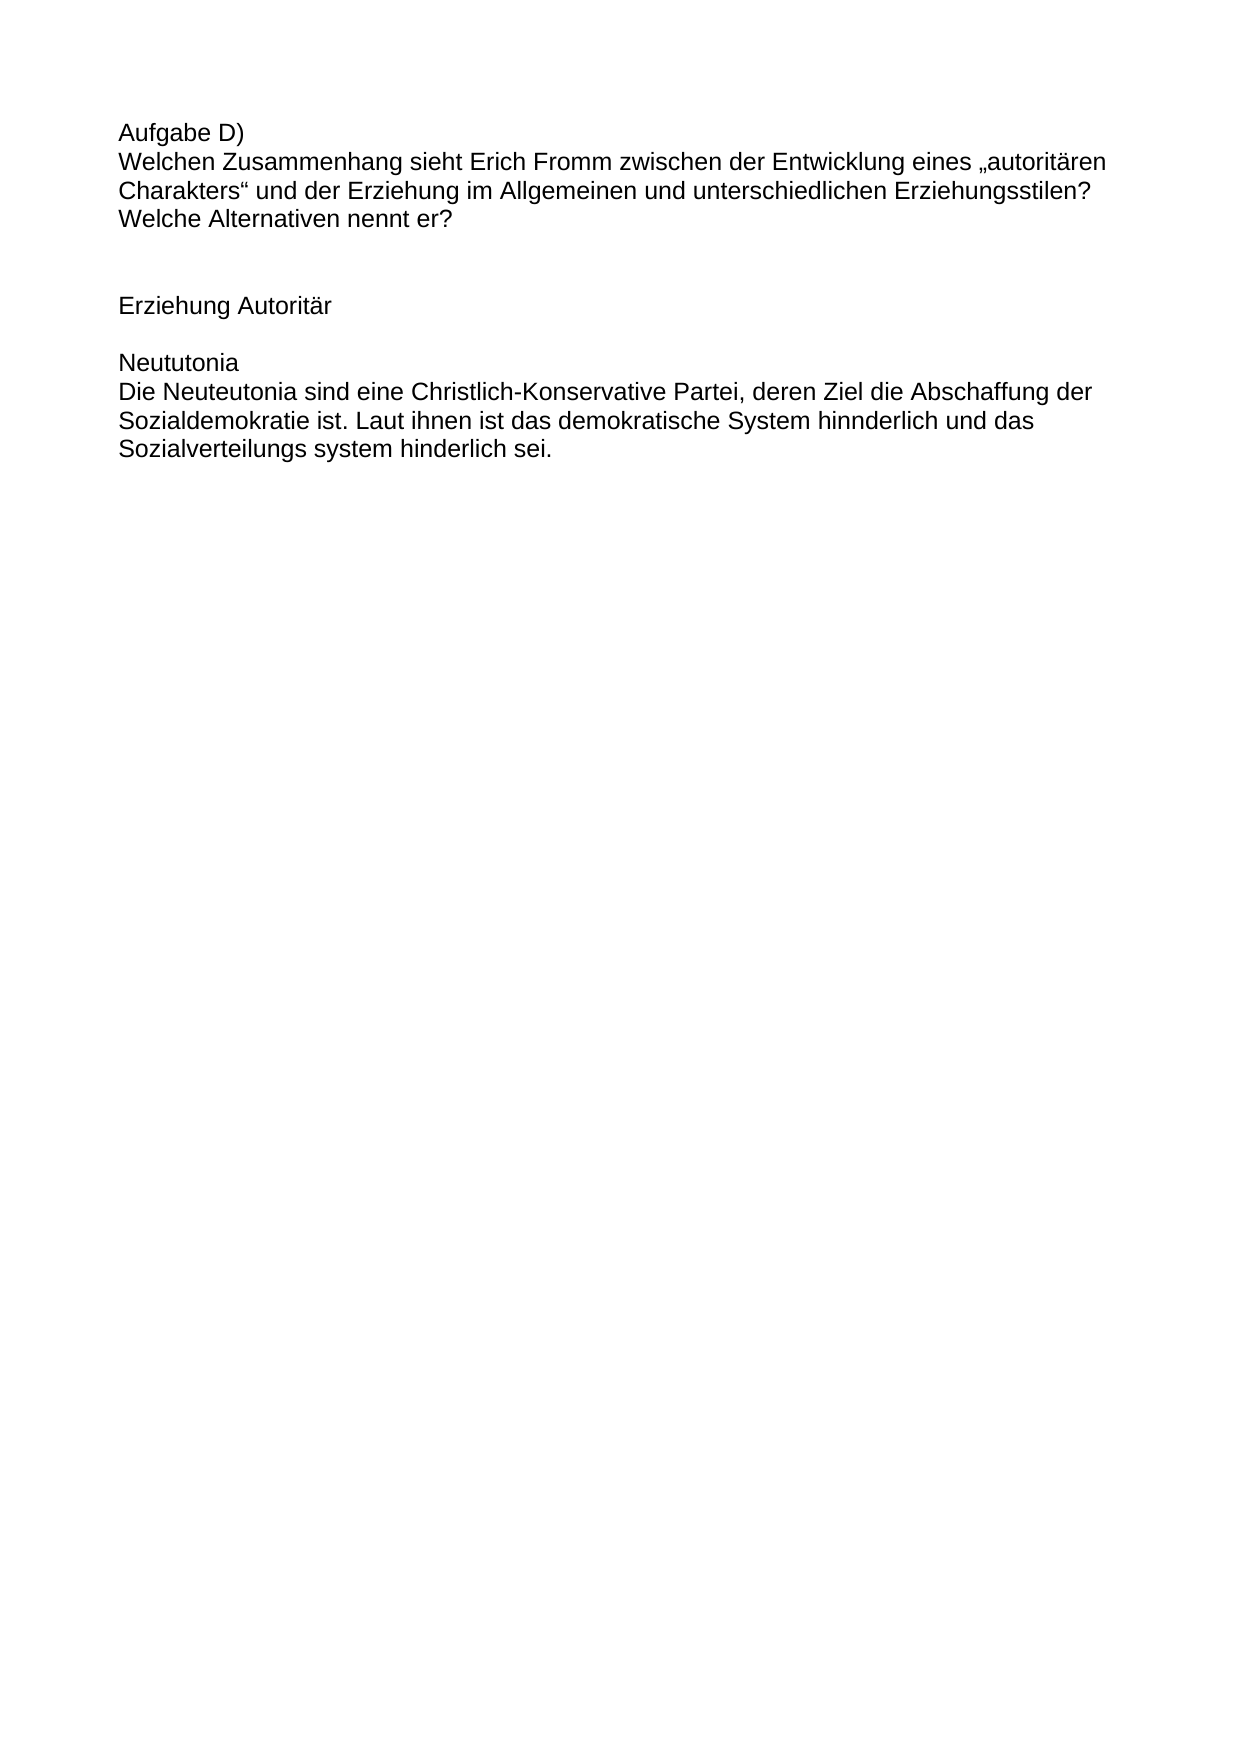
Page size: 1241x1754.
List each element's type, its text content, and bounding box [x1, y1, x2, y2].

text Welchen Zusammenhang sieht Erich Fromm zwischen der Entwicklung eines „autoritären Charakters“ und der Erziehung im Allgemeinen und unterschiedlichen Erziehungsstilen? Welche Alternativen nennt er? [118, 147, 1122, 233]
text Erziehung Autoritär [118, 291, 1122, 319]
text Die Neuteutonia sind eine Christlich-Konservative Partei, deren Ziel die Abschaffung der Sozialdemokratie ist. Laut ihnen ist das demokratische System hinnderlich und das Sozialverteilungs system hinderlich sei. [118, 377, 1122, 463]
text Aufgabe D) [118, 118, 1122, 147]
text Neututonia [118, 348, 1122, 377]
